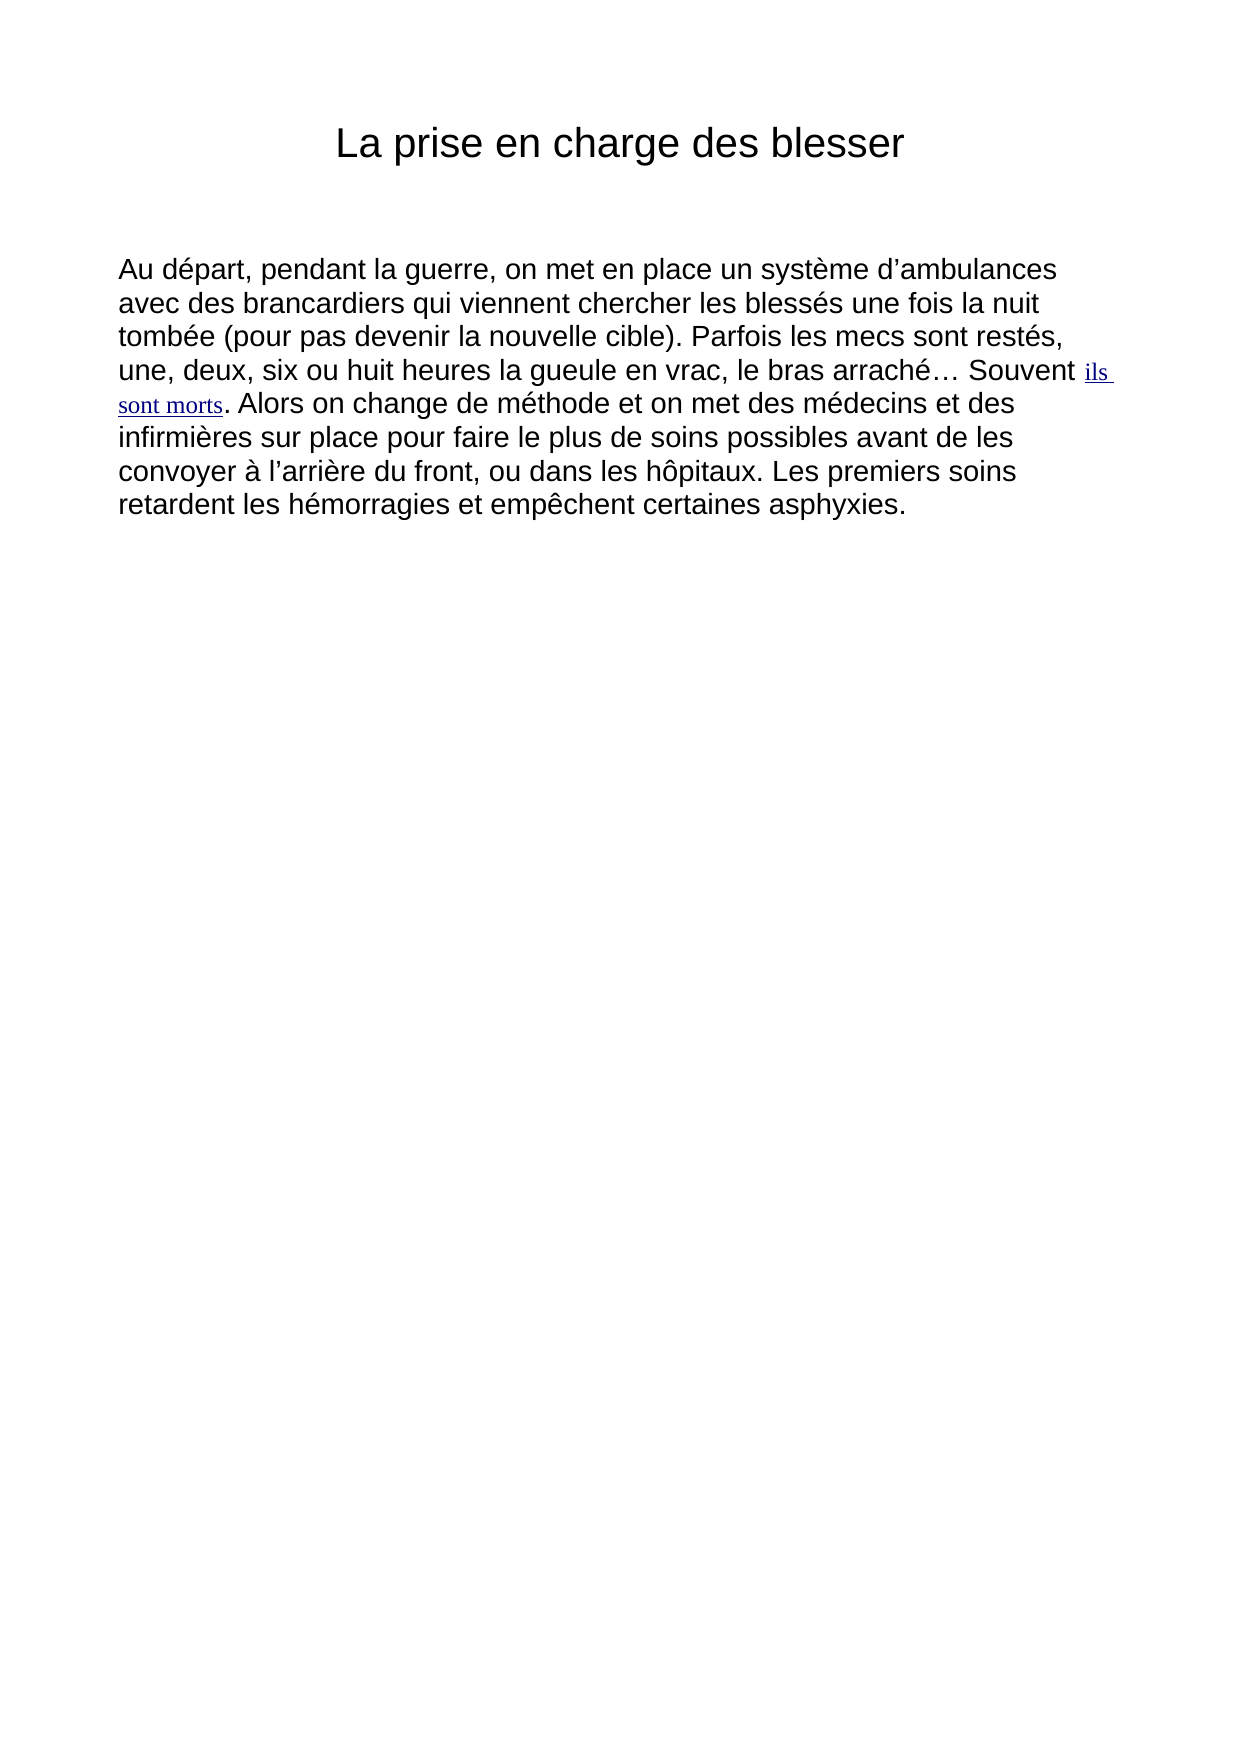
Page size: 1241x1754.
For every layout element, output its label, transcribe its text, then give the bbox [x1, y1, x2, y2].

text Au départ, pendant la guerre, on met en place un système d’ambulances avec des brancardiers qui viennent chercher les blessés une fois la nuit tombée (pour pas devenir la nouvelle cible). Parfois les mecs sont restés, une, deux, six ou huit heures la gueule en vrac, le bras arraché… Souvent ils sont morts. Alors on change de méthode et on met des médecins et des infirmières sur place pour faire le plus de soins possibles avant de les convoyer à l’arrière du front, ou dans les hôpitaux. Les premiers soins retardent les hémorragies et empêchent certaines asphyxies. [118, 252, 1122, 521]
text La prise en charge des blesser [118, 118, 1122, 166]
